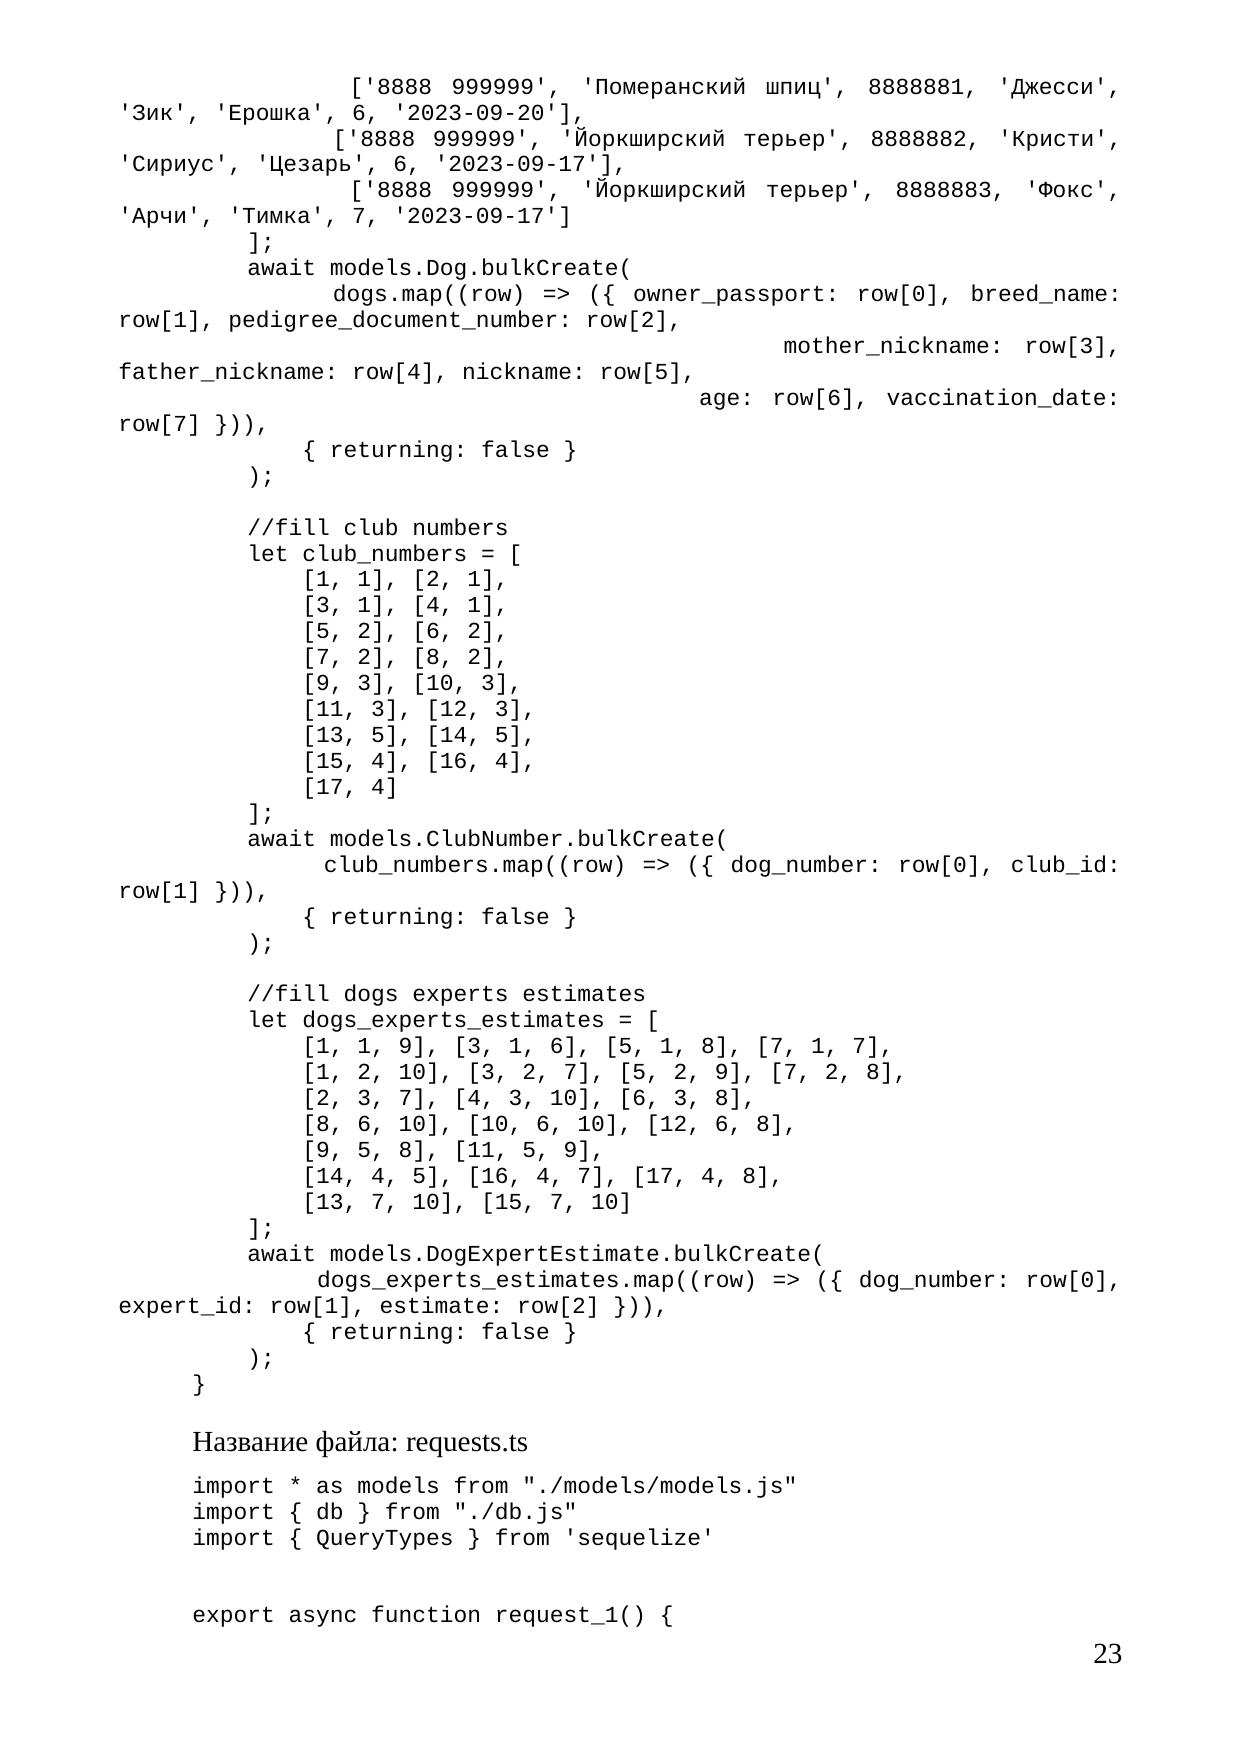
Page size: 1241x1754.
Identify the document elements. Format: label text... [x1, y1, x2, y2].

text { returning: false } [118, 905, 1122, 931]
text ]; [118, 1216, 1122, 1242]
text [11, 3], [12, 3], [118, 697, 1122, 723]
text ]; [118, 231, 1122, 257]
text ['8888 999999', 'Померанский шпиц', 8888881, 'Джесси', 'Зик', 'Ерошка', 6, '2023-09-20'], [118, 75, 1122, 127]
text //fill club numbers [118, 516, 1122, 542]
text dogs_experts_estimates.map((row) => ({ dog_number: row[0], expert_id: row[1], estimate: row[2] })), [118, 1268, 1122, 1320]
text [9, 3], [10, 3], [118, 672, 1122, 697]
text { returning: false } [118, 438, 1122, 464]
text await models.DogExpertEstimate.bulkCreate( [118, 1242, 1122, 1268]
text age: row[6], vaccination_date: row[7] })), [118, 386, 1122, 438]
text let club_numbers = [ [118, 542, 1122, 568]
text let dogs_experts_estimates = [ [118, 1009, 1122, 1035]
text export async function request_1() { [118, 1604, 1122, 1630]
text { returning: false } [118, 1320, 1122, 1346]
text ); [118, 464, 1122, 490]
text ['8888 999999', 'Йоркширский терьер', 8888882, 'Кристи', 'Сириус', 'Цезарь', 6, '2023-09-17'], [118, 127, 1122, 179]
text [1, 1], [2, 1], [118, 568, 1122, 594]
text import { QueryTypes } from 'sequelize' [118, 1526, 1122, 1552]
text //fill dogs experts estimates [118, 983, 1122, 1009]
text await models.Dog.bulkCreate( [118, 257, 1122, 282]
text [13, 7, 10], [15, 7, 10] [118, 1190, 1122, 1216]
text [2, 3, 7], [4, 3, 10], [6, 3, 8], [118, 1087, 1122, 1112]
text [1, 1, 9], [3, 1, 6], [5, 1, 8], [7, 1, 7], [118, 1035, 1122, 1061]
text mother_nickname: row[3], father_nickname: row[4], nickname: row[5], [118, 334, 1122, 386]
text dogs.map((row) => ({ owner_passport: row[0], breed_name: row[1], pedigree_document_number: row[2], [118, 282, 1122, 334]
text Название файла: requests.ts [118, 1424, 1122, 1457]
text [5, 2], [6, 2], [118, 620, 1122, 646]
text [3, 1], [4, 1], [118, 594, 1122, 620]
text ); [118, 1346, 1122, 1372]
text [15, 4], [16, 4], [118, 749, 1122, 775]
text [7, 2], [8, 2], [118, 646, 1122, 672]
text [13, 5], [14, 5], [118, 723, 1122, 749]
text await models.ClubNumber.bulkCreate( [118, 827, 1122, 853]
text [9, 5, 8], [11, 5, 9], [118, 1138, 1122, 1164]
text [14, 4, 5], [16, 4, 7], [17, 4, 8], [118, 1164, 1122, 1190]
text ['8888 999999', 'Йоркширский терьер', 8888883, 'Фокс', 'Арчи', 'Тимка', 7, '2023-09-17'] [118, 179, 1122, 231]
text ); [118, 931, 1122, 957]
text ]; [118, 801, 1122, 827]
text [17, 4] [118, 775, 1122, 801]
text import * as models from "./models/models.js" [118, 1474, 1122, 1500]
text } [118, 1372, 1122, 1398]
text import { db } from "./db.js" [118, 1500, 1122, 1526]
text [8, 6, 10], [10, 6, 10], [12, 6, 8], [118, 1112, 1122, 1138]
text [1, 2, 10], [3, 2, 7], [5, 2, 9], [7, 2, 8], [118, 1061, 1122, 1087]
text club_numbers.map((row) => ({ dog_number: row[0], club_id: row[1] })), [118, 853, 1122, 905]
